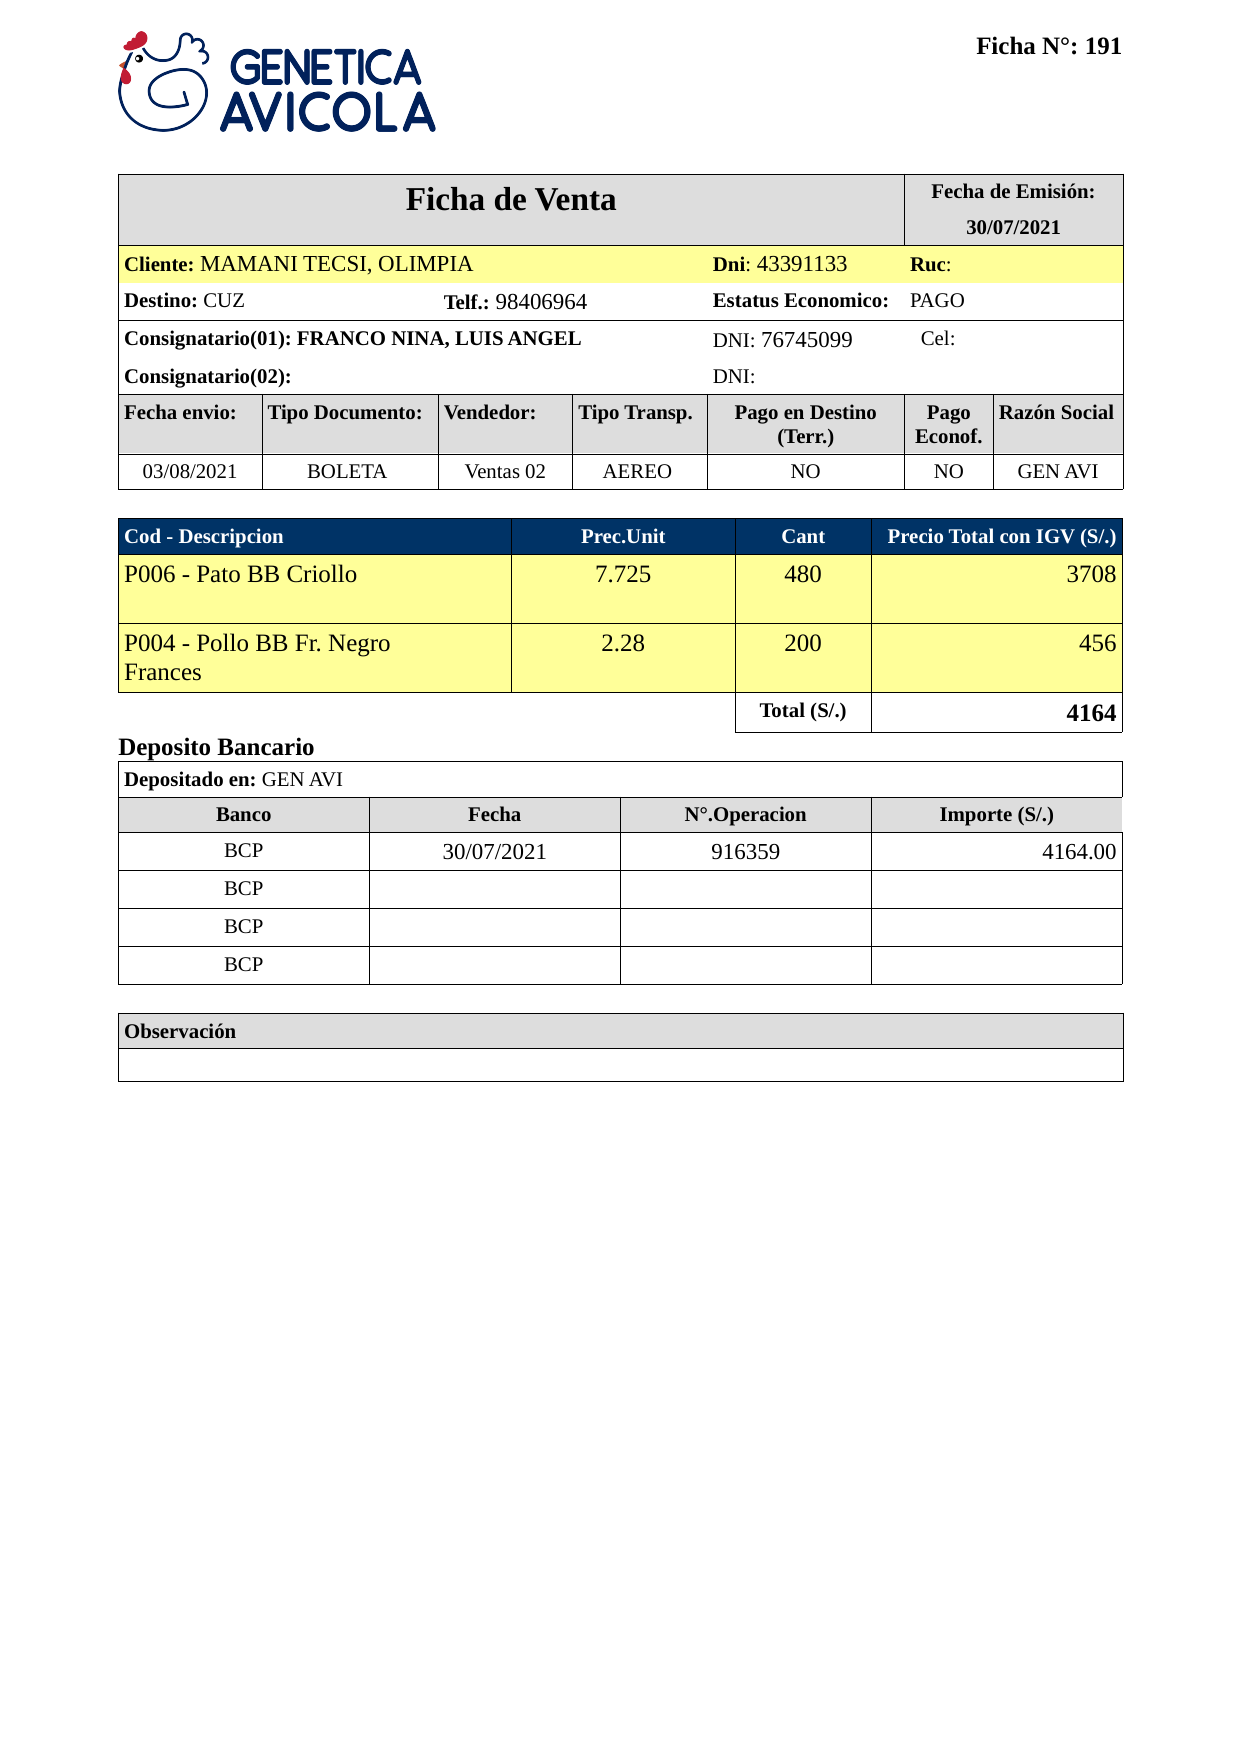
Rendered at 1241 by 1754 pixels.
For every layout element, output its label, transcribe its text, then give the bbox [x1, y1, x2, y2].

table_cell Cliente: MAMANI TECSI, OLIMPIA [119, 246, 707, 283]
table_cell 3708 [872, 555, 1122, 623]
table_cell 03/08/2021 [119, 455, 262, 489]
table_cell Importe (S/.) [872, 798, 1122, 832]
table_cell Vendedor: [439, 395, 572, 453]
table_header Depositado en: GEN AVI [119, 762, 1122, 797]
table_cell 30/07/2021 [370, 833, 620, 870]
table_cell NO [905, 455, 993, 489]
table_cell Banco [119, 798, 369, 832]
table_cell DNI: [707, 358, 1123, 394]
table_cell [370, 947, 620, 984]
table_cell BCP [119, 909, 369, 946]
table_cell BCP [119, 871, 369, 908]
table_cell Dni: 43391133 [707, 246, 904, 283]
table_cell NO [708, 455, 904, 489]
table_cell [621, 909, 871, 946]
table_cell BOLETA [263, 455, 438, 489]
table_cell Total (S/.) [736, 693, 871, 732]
table_cell Destino: CUZ [119, 283, 438, 320]
table_header Ficha de Venta [119, 175, 904, 245]
table_cell [872, 947, 1122, 984]
table_cell Pago en Destino (Terr.) [708, 395, 904, 453]
text Deposito Bancario [118, 732, 1122, 761]
table_cell Tipo Documento: [263, 395, 438, 453]
table_cell P006 - Pato BB Criollo [119, 555, 511, 623]
table_cell 480 [736, 555, 871, 623]
table_cell N°.Operacion [621, 798, 871, 832]
table_cell Pago Econof. [905, 395, 993, 453]
picture [118, 31, 436, 132]
table_cell Ruc: [904, 246, 1123, 283]
table_cell Consignatario(01): FRANCO NINA, LUIS ANGEL [119, 321, 707, 358]
table_header Prec.Unit [512, 519, 735, 554]
table_cell [511, 693, 735, 732]
table_cell Ventas 02 [439, 455, 572, 489]
table_cell Consignatario(02): [119, 358, 707, 394]
table_cell BCP [119, 833, 369, 870]
table_cell [872, 871, 1122, 908]
table_cell [621, 871, 871, 908]
table_cell Razón Social [994, 395, 1123, 453]
table_cell [370, 909, 620, 946]
table_cell [872, 909, 1122, 946]
table_cell PAGO [904, 283, 1123, 320]
table_cell AEREO [573, 455, 707, 489]
table_header Observación [119, 1014, 1123, 1048]
table_header Cod - Descripcion [119, 519, 511, 554]
table_cell [118, 693, 511, 732]
table_cell 4164 [872, 693, 1122, 732]
table_cell 7.725 [512, 555, 735, 623]
table_cell 4164.00 [872, 833, 1122, 870]
table_cell [370, 871, 620, 908]
table_cell Fecha [370, 798, 620, 832]
table_cell Cel: [915, 321, 1123, 358]
table_cell Estatus Economico: [707, 283, 904, 320]
table_header Cant [736, 519, 871, 554]
table_cell 200 [736, 624, 871, 692]
table_cell Tipo Transp. [573, 395, 707, 453]
table_header Precio Total con IGV (S/.) [872, 519, 1122, 554]
table_cell 2.28 [512, 624, 735, 692]
table_cell 30/07/2021 [905, 209, 1123, 245]
table_cell 916359 [621, 833, 871, 870]
table_cell [119, 1049, 1123, 1081]
table_cell GEN AVI [994, 455, 1123, 489]
table_header Fecha de Emisión: [905, 175, 1123, 209]
table_cell BCP [119, 947, 369, 984]
table_cell Telf.: 98406964 [438, 283, 707, 320]
table_cell 456 [872, 624, 1122, 692]
table_cell Fecha envio: [119, 395, 262, 453]
table_cell [621, 947, 871, 984]
table_cell P004 - Pollo BB Fr. Negro Frances [119, 624, 511, 692]
table_cell DNI: 76745099 [707, 321, 915, 358]
